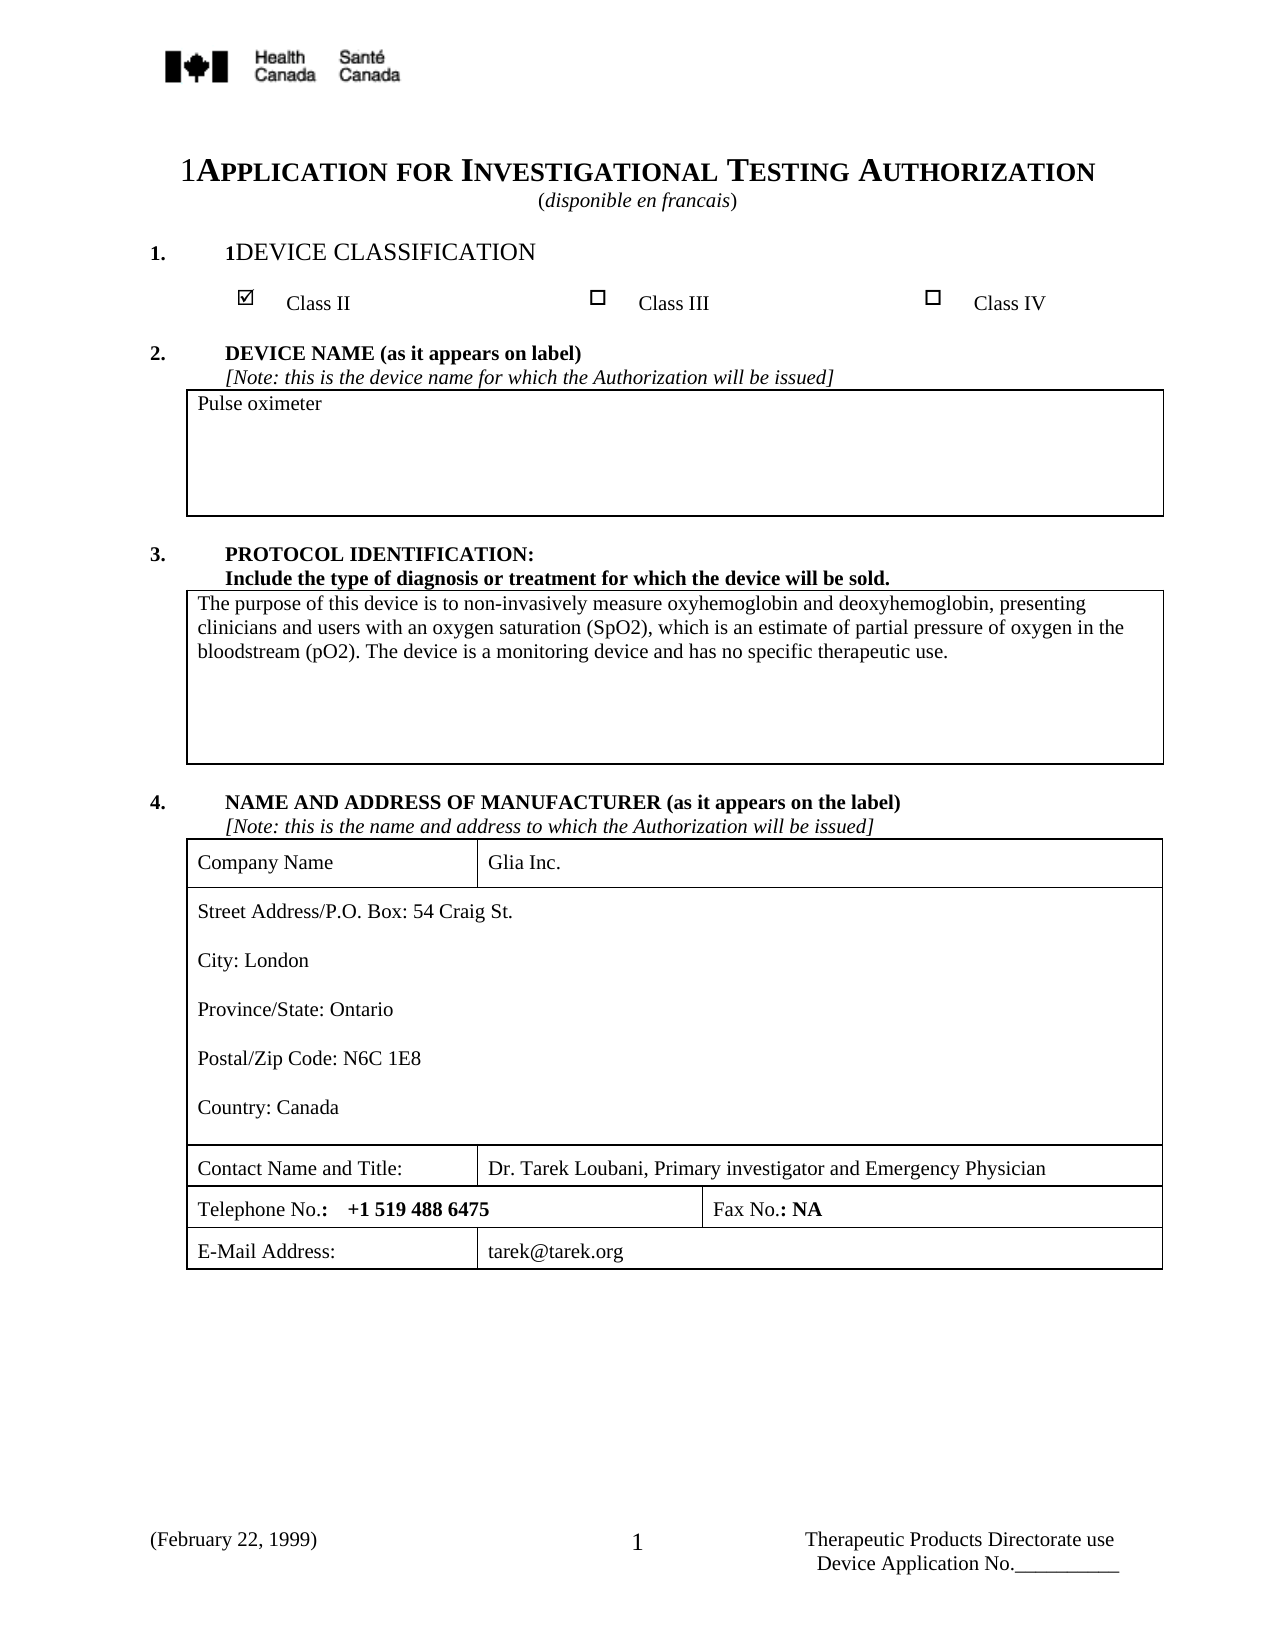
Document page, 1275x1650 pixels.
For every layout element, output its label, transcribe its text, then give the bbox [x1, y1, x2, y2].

text (disponible en francais) [150, 188, 1125, 212]
table_header  [225, 291, 275, 341]
table_header Class II [275, 291, 577, 341]
picture [150, 45, 411, 100]
text [Note: this is the name and address to which the Authorization will be issued] [225, 814, 1125, 838]
table_cell Contact Name and Title: [188, 1146, 477, 1185]
table_header The purpose of this device is to non-invasively measure oxyhemoglobin and deoxyhemoglobin, presenting clinicians and users with an oxygen saturation (SpO2), which is an estimate of partial pressure of oxygen in the bloodstream (pO2). The device is a monitoring device and has no specific therapeutic use. [188, 591, 1163, 763]
table_cell tarek@tarek.org [478, 1228, 1162, 1268]
table_header □ [577, 291, 627, 341]
text [Note: this is the device name for which the Authorization will be issued] [225, 365, 1125, 389]
table_header □ [913, 291, 962, 341]
list NAME AND ADDRESS OF MANUFACTURER (as it appears on the label) [150, 790, 1125, 814]
table_header Glia Inc. [478, 840, 1162, 887]
list PROTOCOL IDENTIFICATION: [150, 541, 1125, 566]
table_cell Dr. Tarek Loubani, Primary investigator and Emergency Physician [478, 1146, 1162, 1185]
text Include the type of diagnosis or treatment for which the device will be sold. [225, 566, 1125, 589]
list DEVICE NAME (as it appears on label) [150, 341, 1125, 365]
table_header Class IV [963, 291, 1162, 341]
table_cell Telephone No.: +1 519 488 6475 [188, 1187, 702, 1227]
table_cell E-Mail Address: [188, 1228, 477, 1268]
table_cell Street Address/P.O. Box: 54 Craig St. City: London Province/State: Ontario Postal/Zip Code: N6C 1E8 Country: Canada [188, 888, 1162, 1144]
table_header Pulse oximeter [188, 391, 1163, 515]
table_header Company Name [188, 840, 477, 887]
text 1Application for Investigational Testing Authorization [150, 150, 1125, 188]
list 1DEVICE CLASSIFICATION [150, 237, 1125, 266]
table_header Class III [627, 291, 912, 341]
table_cell Fax No.: NA [703, 1187, 1162, 1227]
